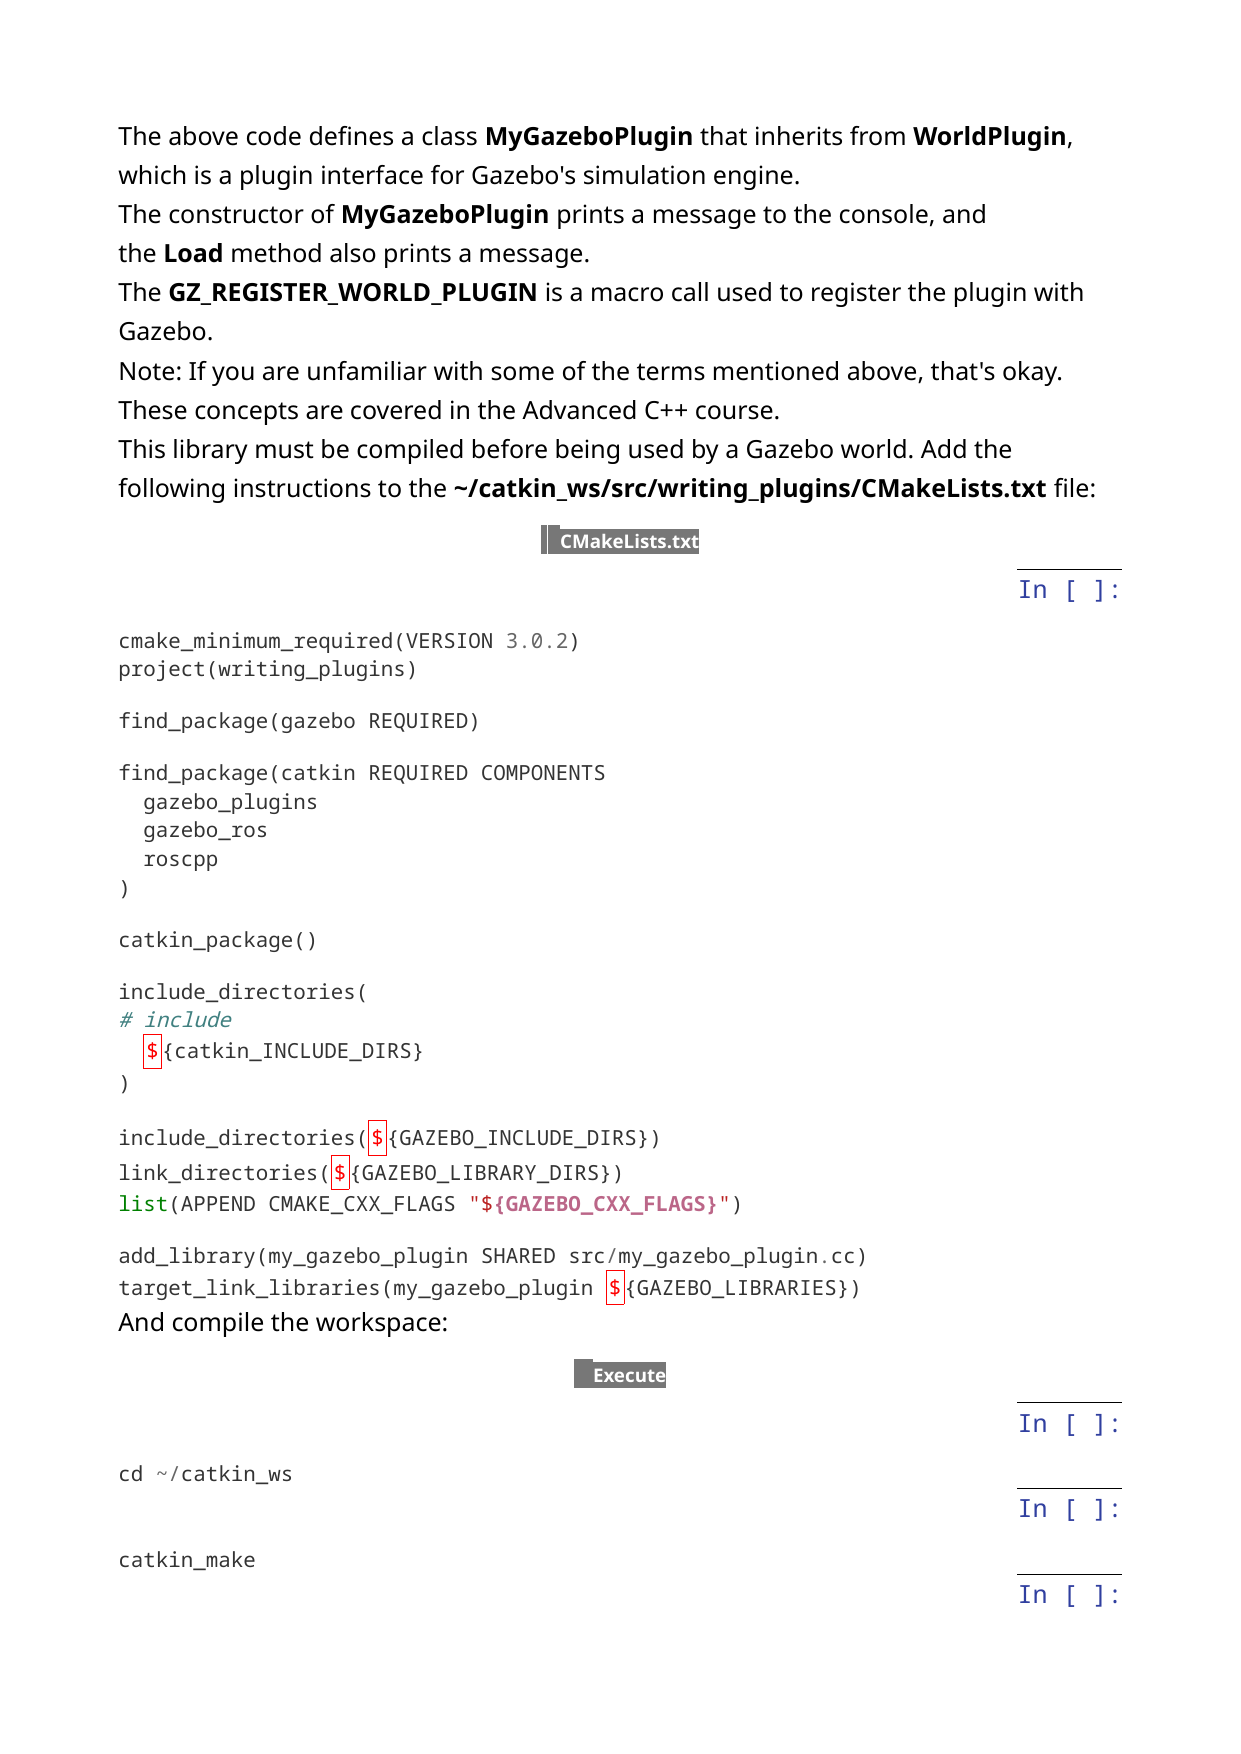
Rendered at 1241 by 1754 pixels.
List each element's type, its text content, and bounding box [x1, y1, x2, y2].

text In [ ]: [118, 569, 1122, 606]
text find_package(gazebo REQUIRED) [118, 706, 1122, 735]
text {GAZEBO_LIBRARY_DIRS}) [350, 1155, 1122, 1189]
text $ [332, 1156, 349, 1189]
text add_library(my_gazebo_plugin SHARED src/my_gazebo_plugin.cc) [118, 1241, 1122, 1270]
text ) [118, 1068, 1122, 1097]
text $ [144, 1035, 161, 1068]
text $ [607, 1271, 624, 1304]
text project(writing_plugins) [118, 654, 1122, 683]
text cd ~/catkin_ws [118, 1459, 1122, 1488]
text The constructor of MyGazeboPlugin prints a message to the console, and the Load method also prints a message. [118, 196, 1122, 270]
text gazebo_ros [118, 816, 1122, 844]
text {GAZEBO_INCLUDE_DIRS}) [387, 1120, 1122, 1155]
text CMakeLists.txt [118, 525, 1122, 554]
text gazebo_plugins [118, 787, 1122, 816]
text In [ ]: [118, 1488, 1122, 1525]
text target_link_libraries(my_gazebo_plugin [118, 1270, 606, 1304]
text {catkin_INCLUDE_DIRS} [162, 1034, 1122, 1068]
text catkin_make [118, 1545, 1122, 1573]
text And compile the workspace: [118, 1304, 1122, 1338]
text This library must be compiled before being used by a Gazebo world. Add the following instructions to the ~/catkin_ws/src/writing_plugins/CMakeLists.txt file: [118, 431, 1122, 505]
text Note: If you are unfamiliar with some of the terms mentioned above, that's okay. These concepts are covered in the Advanced C++ course. [118, 353, 1122, 426]
text In [ ]: [118, 1402, 1122, 1439]
text [118, 1034, 143, 1068]
text # include [118, 1005, 1122, 1034]
text find_package(catkin REQUIRED COMPONENTS [118, 758, 1122, 787]
text ) [118, 873, 1122, 901]
text catkin_package() [118, 925, 1122, 953]
text list(APPEND CMAKE_CXX_FLAGS "${GAZEBO_CXX_FLAGS}") [118, 1189, 1122, 1218]
text The GZ_REGISTER_WORLD_PLUGIN is a macro call used to register the plugin with Gazebo. [118, 275, 1122, 348]
text link_directories( [118, 1155, 331, 1189]
text include_directories( [118, 977, 1122, 1005]
text In [ ]: [118, 1573, 1122, 1611]
text cmake_minimum_required(VERSION 3.0.2) [118, 626, 1122, 654]
text roscpp [118, 844, 1122, 873]
text include_directories( [118, 1120, 368, 1155]
text The above code defines a class MyGazeboPlugin that inherits from WorldPlugin, which is a plugin interface for Gazebo's simulation engine. [118, 118, 1122, 191]
text $ [369, 1121, 386, 1155]
text Execute [118, 1359, 1122, 1388]
text {GAZEBO_LIBRARIES}) [625, 1270, 1122, 1304]
